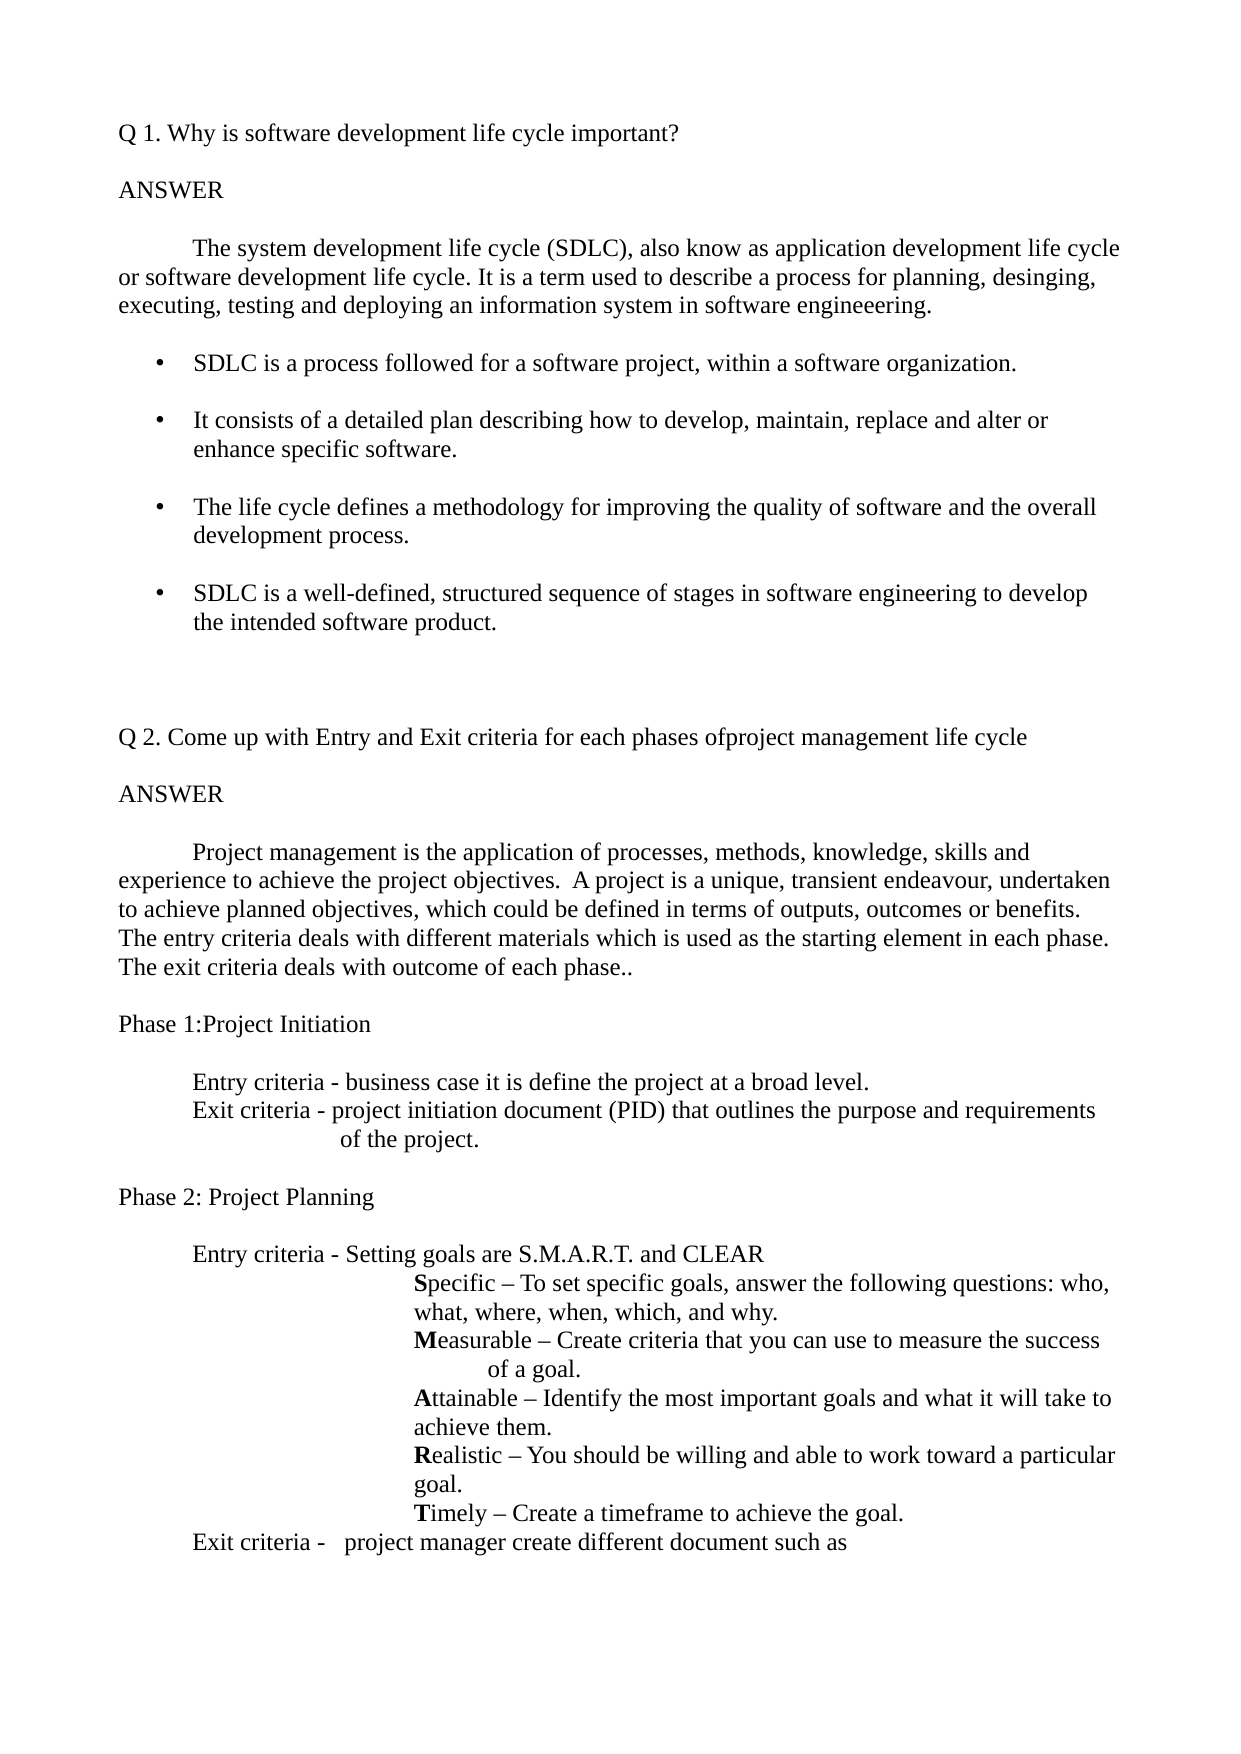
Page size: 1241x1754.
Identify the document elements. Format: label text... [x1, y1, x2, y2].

list It consists of a detailed plan describing how to develop, maintain, replace and alter or enhance specific software. [156, 406, 1122, 463]
text Entry criteria - Setting goals are S.M.A.R.T. and CLEAR [118, 1239, 1122, 1268]
list The life cycle defines a methodology for improving the quality of software and the overall development process. [156, 492, 1122, 549]
text Specific – To set specific goals, answer the following questions: who, what, where, when, which, and why. Measurable – Create criteria that you can use to measure the success of a goal. Attainable – Identify the most important goals and what it will take to achieve them. Realistic – You should be willing and able to work toward a particular goal. Timely – Create a timeframe to achieve the goal. [118, 1268, 1122, 1527]
list SDLC is a process followed for a software project, within a software organization. [156, 348, 1122, 377]
text Entry criteria - business case it is define the project at a broad level. [118, 1067, 1122, 1096]
text Phase 2: Project Planning [118, 1182, 1122, 1211]
text Project management is the application of processes, methods, knowledge, skills and experience to achieve the project objectives. A project is a unique, transient endeavour, undertaken to achieve planned objectives, which could be defined in terms of outputs, outcomes or benefits. [118, 837, 1122, 923]
text The exit criteria deals with outcome of each phase.. [118, 952, 1122, 981]
text Exit criteria - project manager create different document such as [118, 1527, 1122, 1556]
text Exit criteria - project initiation document (PID) that outlines the purpose and requirements of the project. [118, 1096, 1122, 1153]
text Phase 1:Project Initiation [118, 1009, 1122, 1038]
text The system development life cycle (SDLC), also know as application development life cycle or software development life cycle. It is a term used to describe a process for planning, desinging, executing, testing and deploying an information system in software engineeering. [118, 233, 1122, 319]
list SDLC is a well-defined, structured sequence of stages in software engineering to develop the intended software product. [156, 578, 1122, 636]
text Q 1. Why is software development life cycle important? [118, 118, 1122, 147]
text ANSWER [118, 176, 1122, 204]
text Q 2. Come up with Entry and Exit criteria for each phases ofproject management life cycle [118, 722, 1122, 751]
text The entry criteria deals with different materials which is used as the starting element in each phase. [118, 923, 1122, 952]
text ANSWER [118, 779, 1122, 808]
